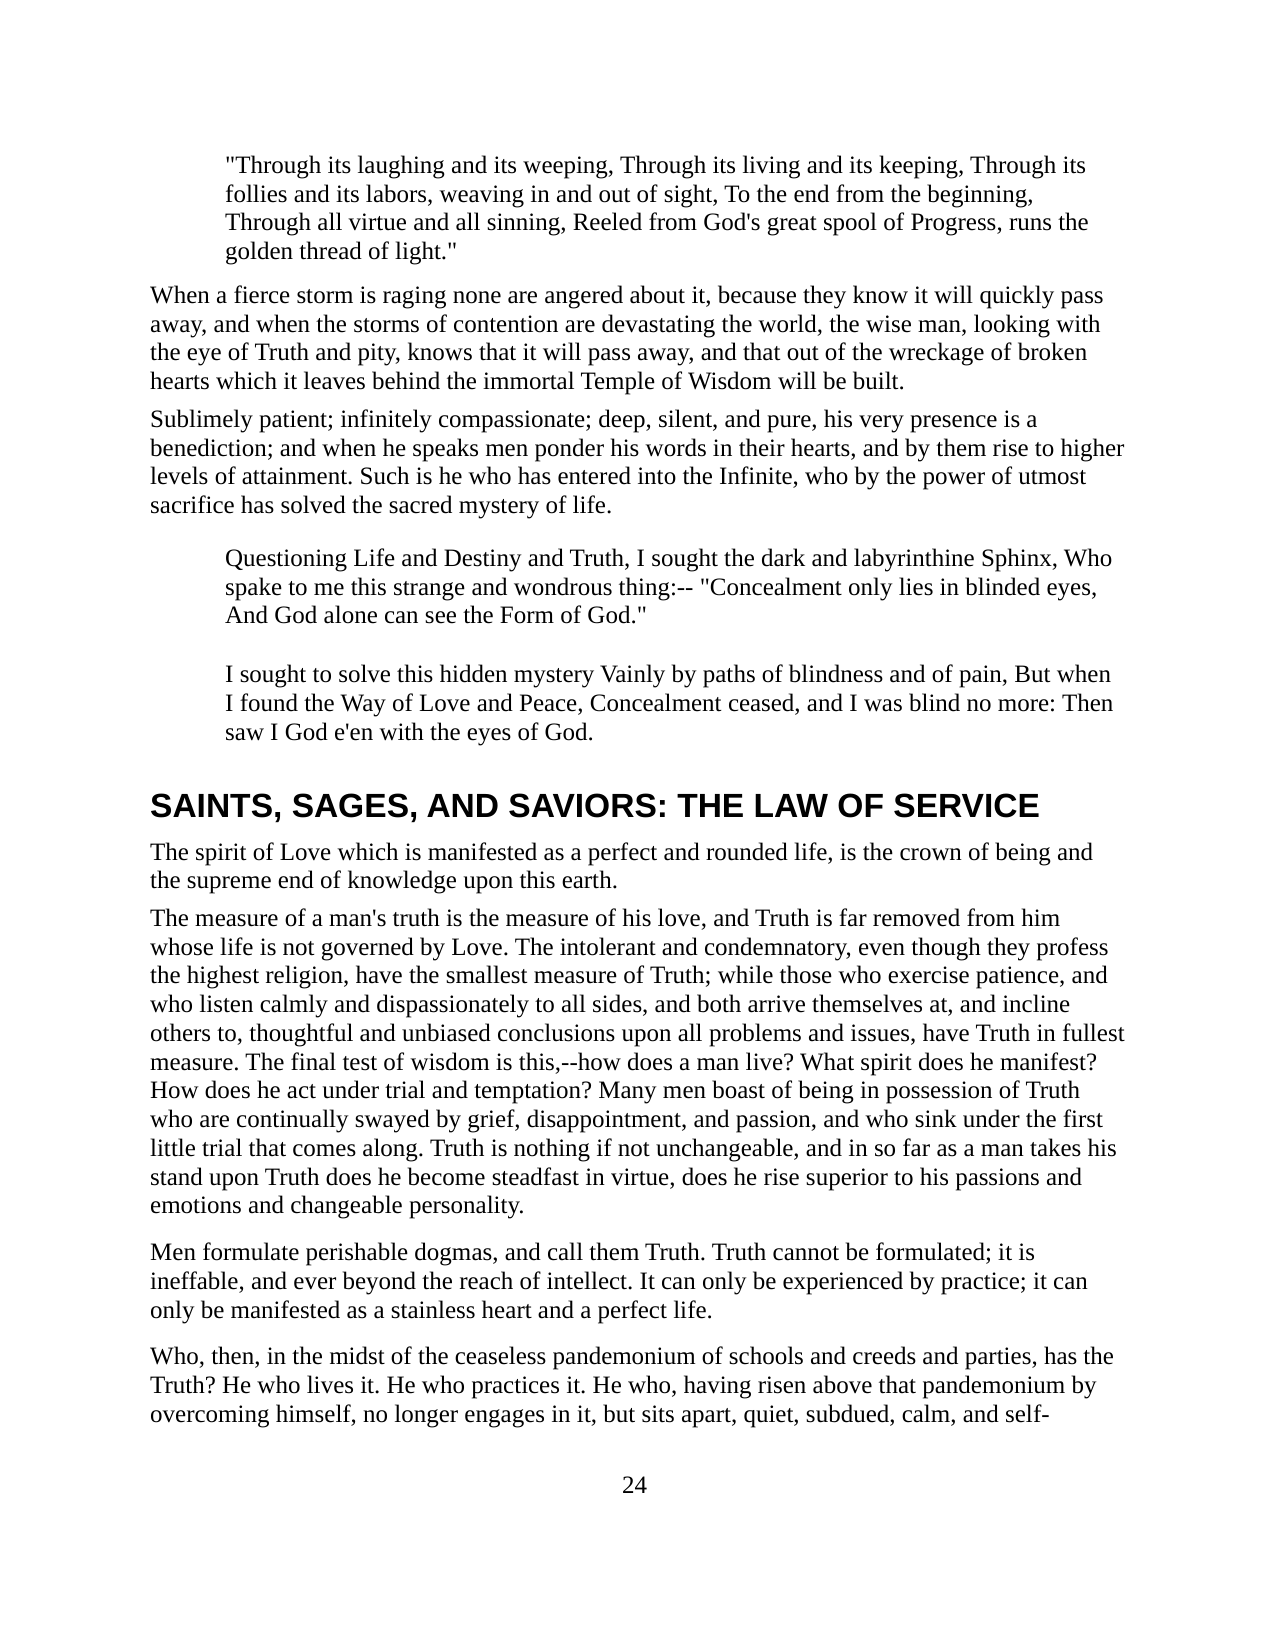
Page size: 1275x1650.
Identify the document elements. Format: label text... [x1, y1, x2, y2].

text The spirit of Love which is manifested as a perfect and rounded life, is the crown of being and the supreme end of knowledge upon this earth. [150, 837, 1125, 894]
text The measure of a man's truth is the measure of his love, and Truth is far removed from him whose life is not governed by Love. The intolerant and condemnatory, even though they profess the highest religion, have the smallest measure of Truth; while those who exercise patience, and who listen calmly and dispassionately to all sides, and both arrive themselves at, and incline others to, thoughtful and unbiased conclusions upon all problems and issues, have Truth in fullest measure. The final test of wisdom is this,--how does a man live? What spirit does he manifest? How does he act under trial and temptation? Many men boast of being in possession of Truth who are continually swayed by grief, disappointment, and passion, and who sink under the first little trial that comes along. Truth is nothing if not unchangeable, and in so far as a man takes his stand upon Truth does he become steadfast in virtue, does he rise superior to his passions and emotions and changeable personality. [150, 903, 1125, 1219]
text Men formulate perishable dogmas, and call them Truth. Truth cannot be formulated; it is ineffable, and ever beyond the reach of intellect. It can only be experienced by practice; it can only be manifested as a stainless heart and a perfect life. [150, 1237, 1125, 1323]
text When a fierce storm is raging none are angered about it, because they know it will quickly pass away, and when the storms of contention are devastating the world, the wise man, looking with the eye of Truth and pity, knows that it will pass away, and that out of the wreckage of broken hearts which it leaves behind the immortal Temple of Wisdom will be built. [150, 280, 1125, 395]
subtitle SAINTS, SAGES, AND SAVIORS: THE LAW OF SERVICE [150, 785, 1125, 824]
text I sought to solve this hidden mystery Vainly by paths of blindness and of pain, But when I found the Way of Love and Peace, Concealment ceased, and I was blind no more: Then saw I God e'en with the eyes of God. [225, 659, 1125, 745]
text Questioning Life and Destiny and Truth, I sought the dark and labyrinthine Sphinx, Who spake to me this strange and wondrous thing:-- "Concealment only lies in blinded eyes, And God alone can see the Form of God." [225, 543, 1125, 629]
text Who, then, in the midst of the ceaseless pandemonium of schools and creeds and parties, has the Truth? He who lives it. He who practices it. He who, having risen above that pandemonium by overcoming himself, no longer engages in it, but sits apart, quiet, subdued, calm, and self- [150, 1341, 1125, 1428]
text "Through its laughing and its weeping, Through its living and its keeping, Through its follies and its labors, weaving in and out of sight, To the end from the beginning, Through all virtue and all sinning, Reeled from God's great spool of Progress, runs the golden thread of light." [225, 150, 1125, 265]
text Sublimely patient; infinitely compassionate; deep, silent, and pure, his very presence is a benediction; and when he speaks men ponder his words in their hearts, and by them rise to higher levels of attainment. Such is he who has entered into the Infinite, who by the power of utmost sacrifice has solved the sacred mystery of life. [150, 404, 1125, 519]
